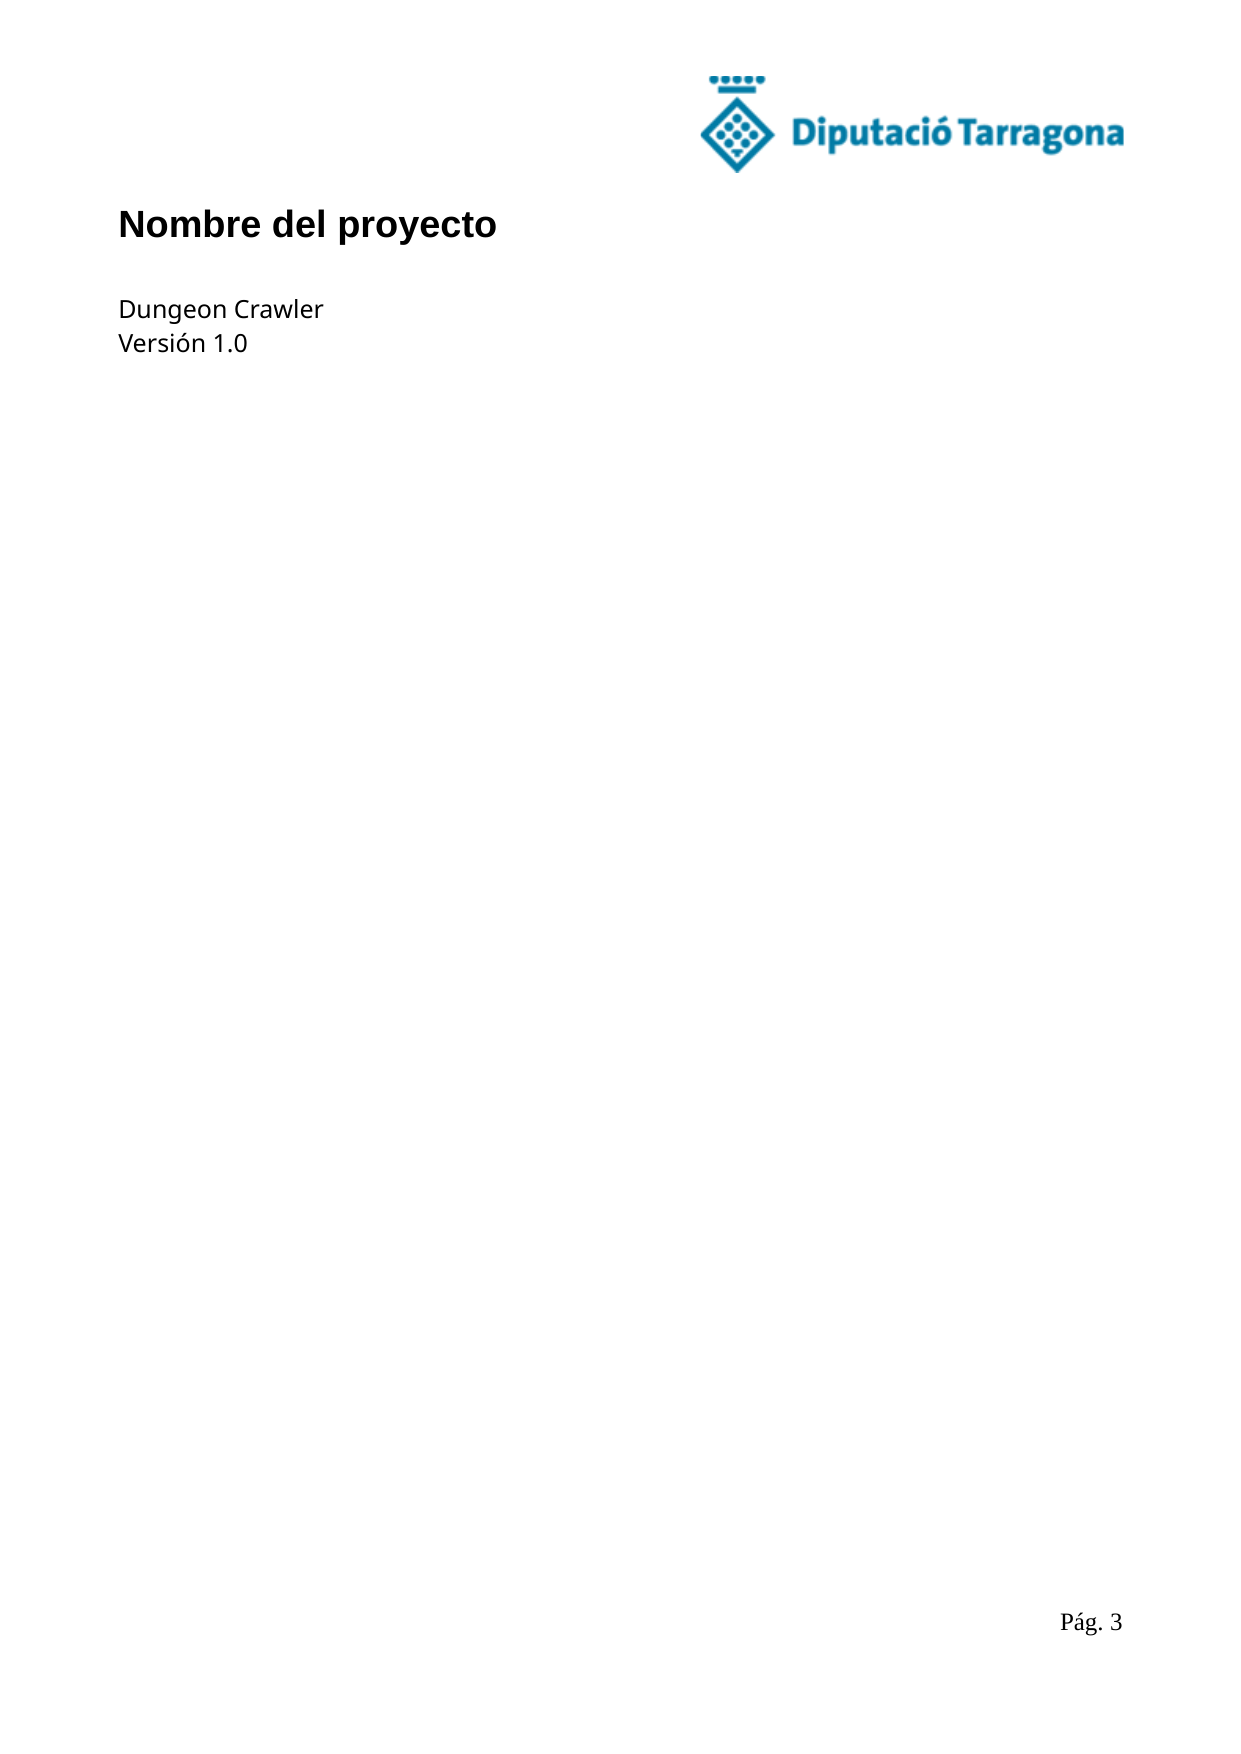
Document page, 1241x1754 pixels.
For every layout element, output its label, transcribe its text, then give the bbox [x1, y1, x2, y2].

text Dungeon Crawler [118, 292, 1122, 326]
text Versión 1.0 [118, 326, 1122, 360]
subtitle Nombre del proyecto [118, 201, 1122, 245]
picture [700, 76, 1124, 173]
